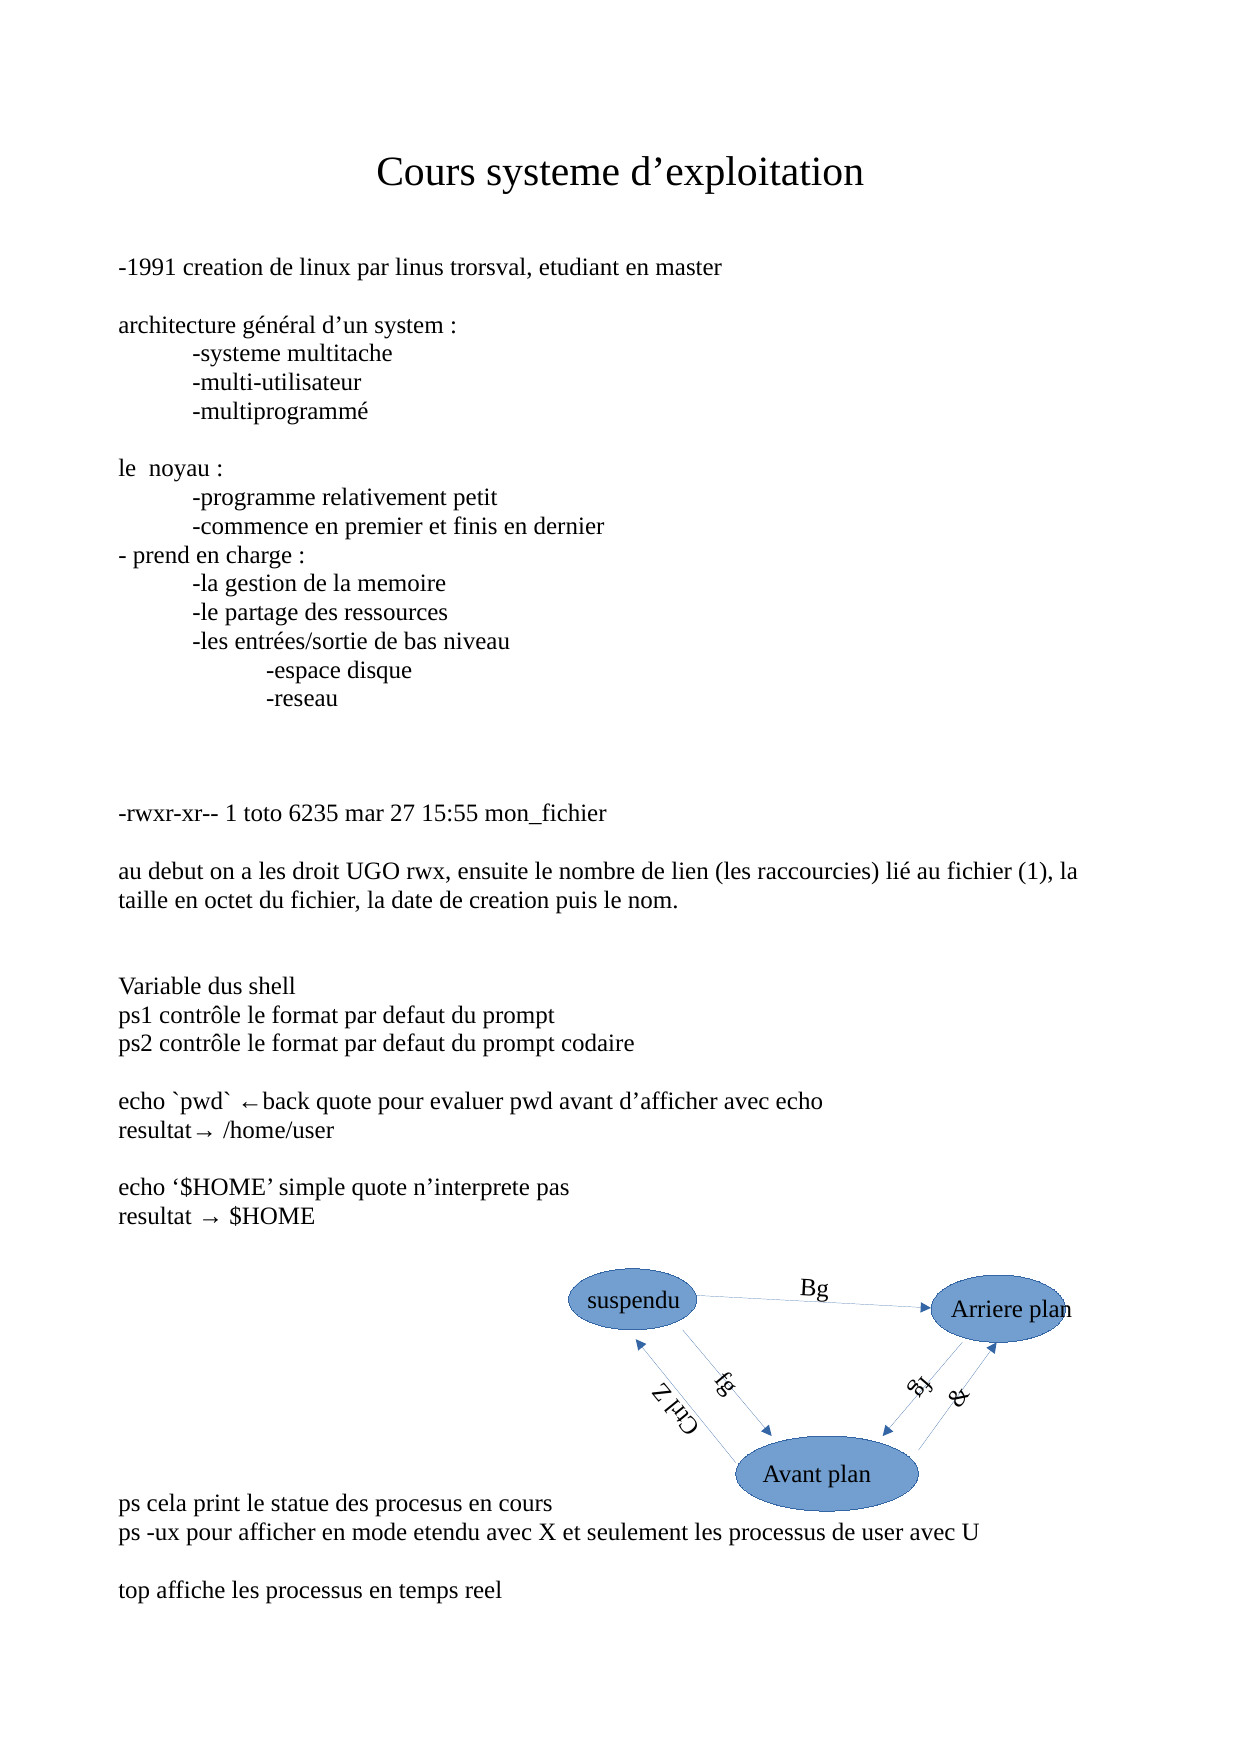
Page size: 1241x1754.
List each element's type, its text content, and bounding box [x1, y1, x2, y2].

text resultat→ /home/user [118, 1115, 1122, 1143]
text -commence en premier et finis en dernier [118, 511, 1122, 540]
text echo ‘$HOME’ simple quote n’interprete pas [118, 1172, 1122, 1201]
text -programme relativement petit [118, 482, 1122, 511]
text -le partage des ressources [118, 597, 1122, 626]
text le noyau : [118, 453, 1122, 482]
text - prend en charge : [118, 540, 1122, 568]
text -multiprogrammé [118, 396, 1122, 425]
text -rwxr-xr-- 1 toto 6235 mar 27 15:55 mon_fichier [118, 798, 1122, 827]
text Variable dus shell [118, 971, 1122, 1000]
text -espace disque [118, 655, 1122, 683]
text -multi-utilisateur [118, 367, 1122, 396]
text -1991 creation de linux par linus trorsval, etudiant en master [118, 252, 1122, 281]
text -systeme multitache [118, 338, 1122, 367]
text -les entrées/sortie de bas niveau [118, 626, 1122, 655]
text ps1 contrôle le format par defaut du prompt [118, 1000, 1122, 1028]
text resultat → $HOME [118, 1201, 1122, 1230]
text top affiche les processus en temps reel [118, 1575, 1122, 1603]
text -reseau [118, 683, 1122, 712]
text architecture général d’un system : [118, 310, 1122, 338]
text ps2 contrôle le format par defaut du prompt codaire [118, 1028, 1122, 1057]
text ps cela print le statue des procesus en cours [118, 1488, 1122, 1517]
text echo `pwd` ←back quote pour evaluer pwd avant d’afficher avec echo [118, 1086, 1122, 1115]
text -la gestion de la memoire [118, 568, 1122, 597]
text Cours systeme d’exploitation [118, 147, 1122, 195]
text ps -ux pour afficher en mode etendu avec X et seulement les processus de user avec U [118, 1517, 1122, 1546]
text au debut on a les droit UGO rwx, ensuite le nombre de lien (les raccourcies) lié au fichier (1), la taille en octet du fichier, la date de creation puis le nom. [118, 856, 1122, 913]
